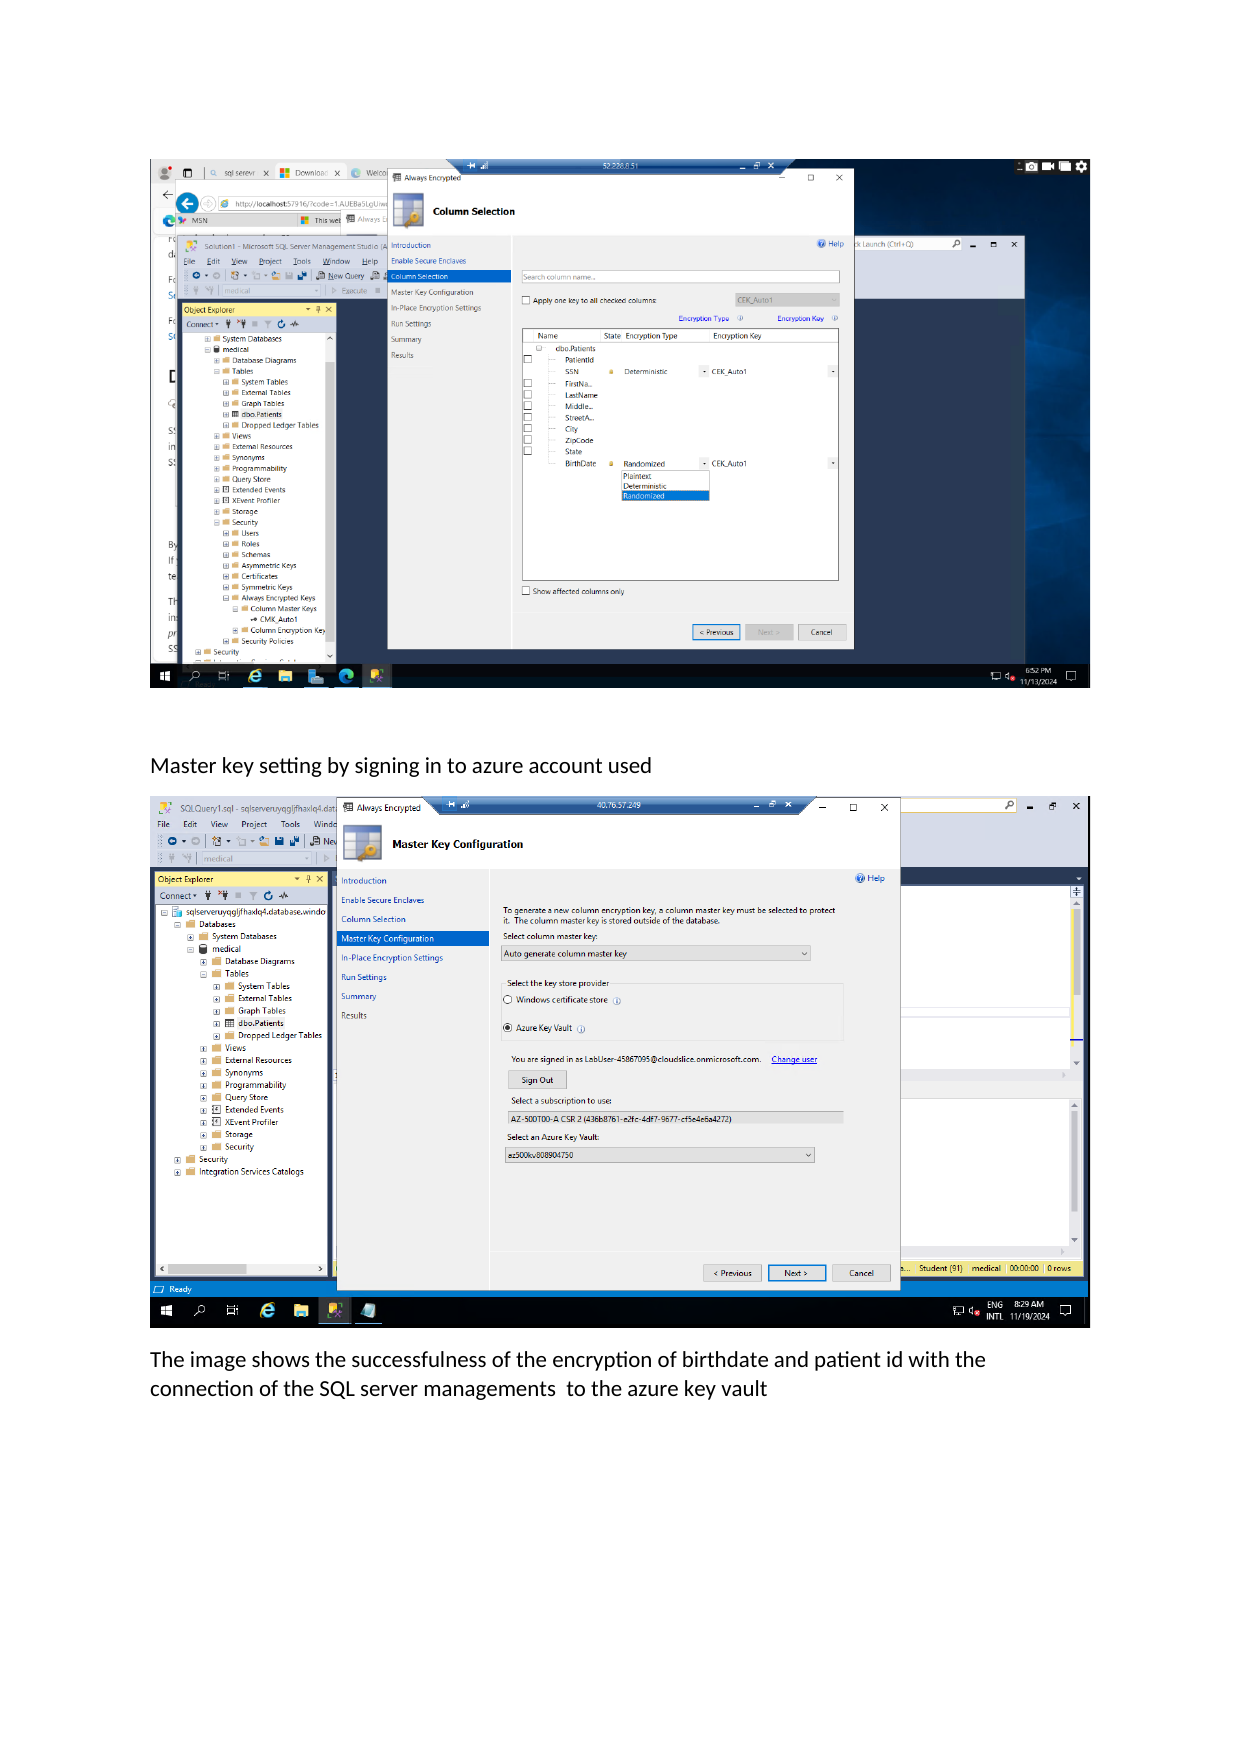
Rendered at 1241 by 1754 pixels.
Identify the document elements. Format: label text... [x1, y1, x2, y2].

text The image shows the successfulness of the encryption of birthdate and patient id with the connection of the SQL server managements to the azure key vault [150, 1345, 1090, 1402]
text Master key setting by signing in to azure account used [150, 751, 1090, 779]
